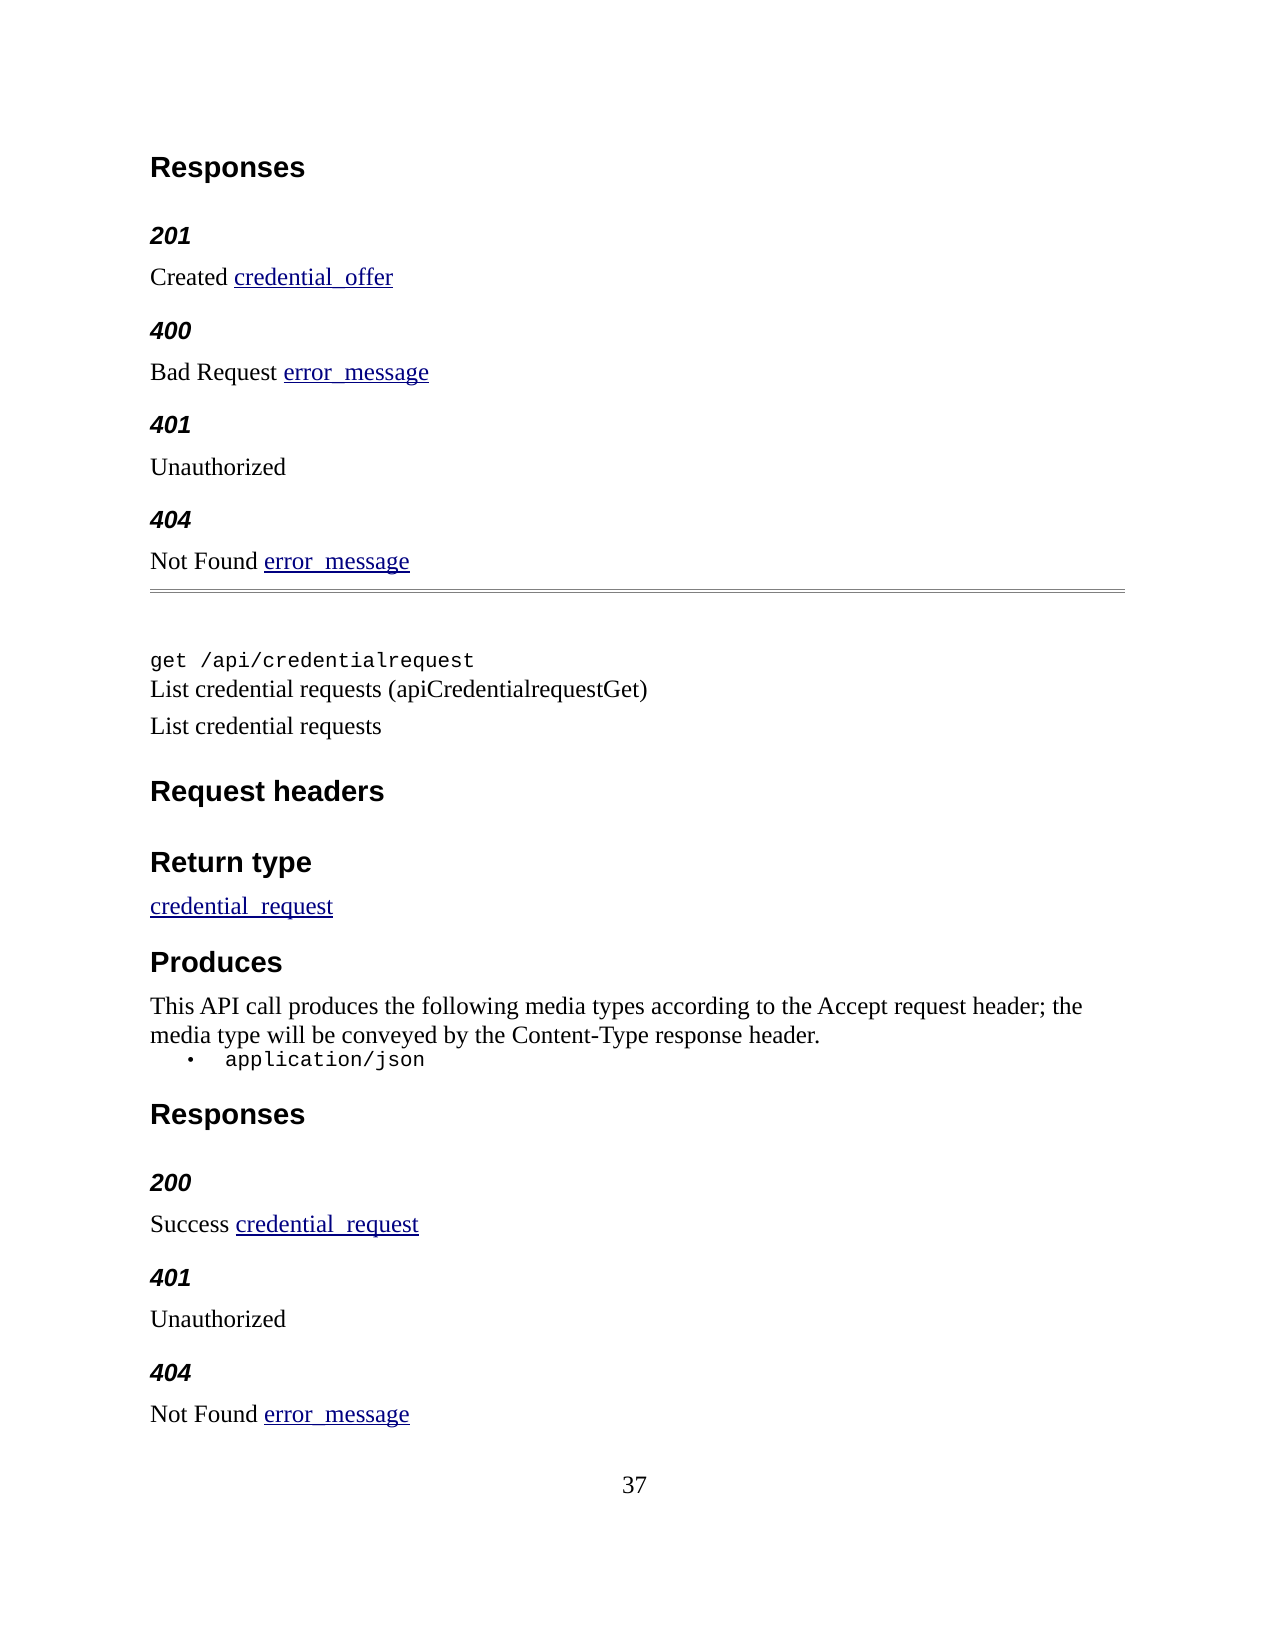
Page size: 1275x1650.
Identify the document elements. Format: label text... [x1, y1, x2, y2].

text credential_request [150, 891, 1125, 920]
text Unauthorized [150, 452, 1125, 480]
text Success credential_request [150, 1209, 1125, 1238]
subtitle 401 [150, 411, 1125, 439]
text Not Found error_message [150, 546, 1125, 575]
subtitle 200 [150, 1168, 1125, 1197]
list application/json [187, 1048, 1125, 1072]
subtitle 404 [150, 505, 1125, 534]
text List credential requests (apiCredentialrequestGet) [150, 674, 1125, 702]
text Unauthorized [150, 1304, 1125, 1333]
text This API call produces the following media types according to the Accept request header; the media type will be conveyed by the Content-Type response header. [150, 991, 1125, 1048]
subtitle Produces [150, 945, 1125, 978]
subtitle 400 [150, 316, 1125, 344]
subtitle 401 [150, 1263, 1125, 1292]
subtitle Responses [150, 1097, 1125, 1131]
subtitle Return type [150, 845, 1125, 879]
subtitle Responses [150, 150, 1125, 183]
subtitle 404 [150, 1358, 1125, 1386]
subtitle Request headers [150, 774, 1125, 808]
subtitle 201 [150, 221, 1125, 249]
text get /api/credentialrequest [150, 650, 1125, 674]
text List credential requests [150, 711, 1125, 740]
text Bad Request error_message [150, 357, 1125, 386]
text Not Found error_message [150, 1399, 1125, 1428]
text Created credential_offer [150, 262, 1125, 291]
